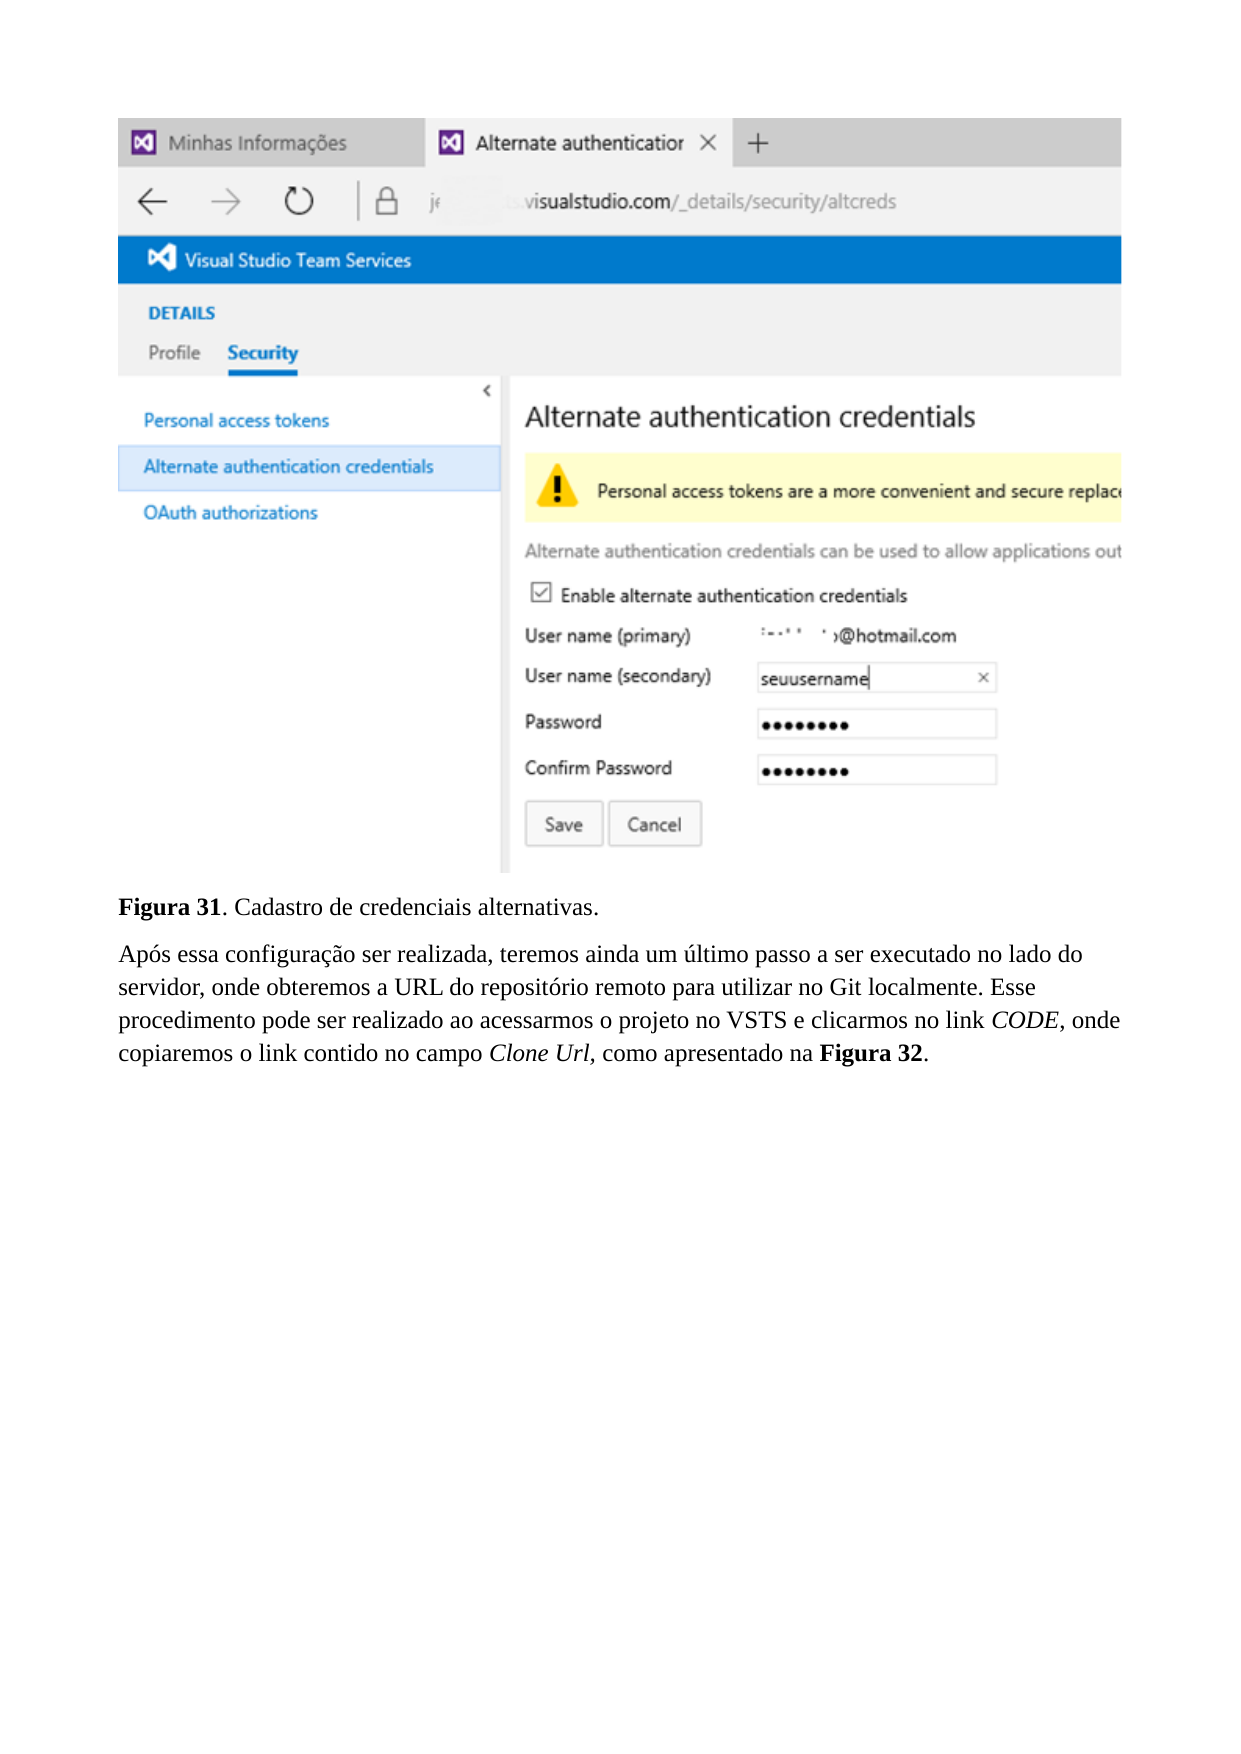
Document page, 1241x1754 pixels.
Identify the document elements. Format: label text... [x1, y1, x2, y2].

text Após essa configuração ser realizada, teremos ainda um último passo a ser executado no lado do servidor, onde obteremos a URL do repositório remoto para utilizar no Git localmente. Esse procedimento pode ser realizado ao acessarmos o projeto no VSTS e clicarmos no link CODE, onde copiaremos o link contido no campo Clone Url, como apresentado na Figura 32. [118, 939, 1122, 1067]
picture [118, 118, 1122, 873]
text Figura 31. Cadastro de credenciais alternativas. [118, 892, 1122, 920]
